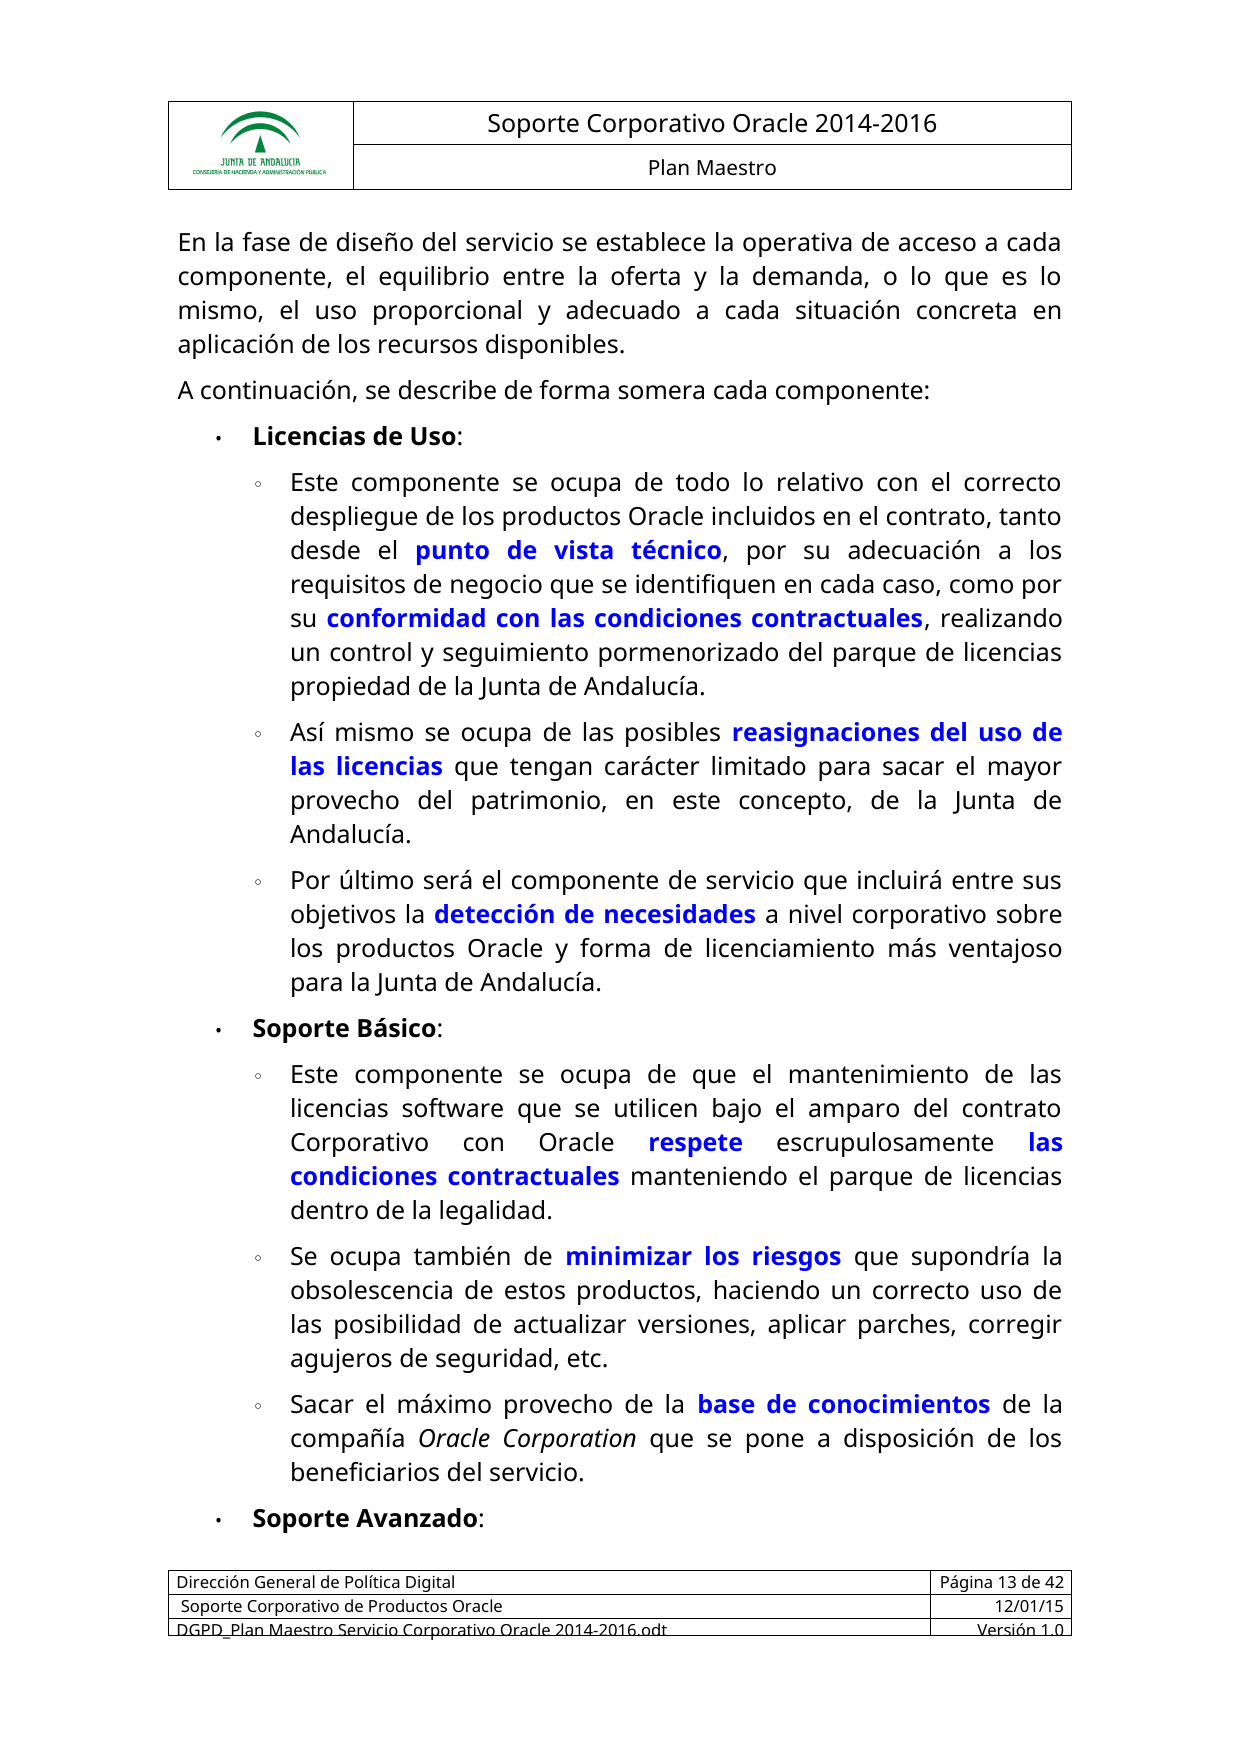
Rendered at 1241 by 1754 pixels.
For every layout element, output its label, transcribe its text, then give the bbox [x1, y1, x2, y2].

picture [192, 110, 327, 175]
text En la fase de diseño del servicio se establece la operativa de acceso a cada componente, el equilibrio entre la oferta y la demanda, o lo que es lo mismo, el uso proporcional y adecuado a cada situación concreta en aplicación de los recursos disponibles. [177, 224, 1063, 361]
list Soporte Avanzado: [215, 1500, 1063, 1534]
list Soporte Básico: [215, 1010, 1063, 1044]
text A continuación, se describe de forma somera cada componente: [177, 372, 1063, 407]
list Licencias de Uso: [215, 418, 1063, 452]
list Sacar el máximo provecho de la base de conocimientos de la compañía Oracle Corporation que se pone a disposición de los beneficiarios del servicio. [252, 1386, 1063, 1488]
list Así mismo se ocupa de las posibles reasignaciones del uso de las licencias que tengan carácter limitado para sacar el mayor provecho del patrimonio, en este concepto, de la Junta de Andalucía. [252, 714, 1063, 851]
list Se ocupa también de minimizar los riesgos que supondría la obsolescencia de estos productos, haciendo un correcto uso de las posibilidad de actualizar versiones, aplicar parches, corregir agujeros de seguridad, etc. [252, 1238, 1063, 1374]
list Este componente se ocupa de todo lo relativo con el correcto despliegue de los productos Oracle incluidos en el contrato, tanto desde el punto de vista técnico, por su adecuación a los requisitos de negocio que se identifiquen en cada caso, como por su conformidad con las condiciones contractuales, realizando un control y seguimiento pormenorizado del parque de licencias propiedad de la Junta de Andalucía. [252, 464, 1063, 703]
list Este componente se ocupa de que el mantenimiento de las licencias software que se utilicen bajo el amparo del contrato Corporativo con Oracle respete escrupulosamente las condiciones contractuales manteniendo el parque de licencias dentro de la legalidad. [252, 1056, 1063, 1227]
list Por último será el componente de servicio que incluirá entre sus objetivos la detección de necesidades a nivel corporativo sobre los productos Oracle y forma de licenciamiento más ventajoso para la Junta de Andalucía. [252, 862, 1063, 999]
